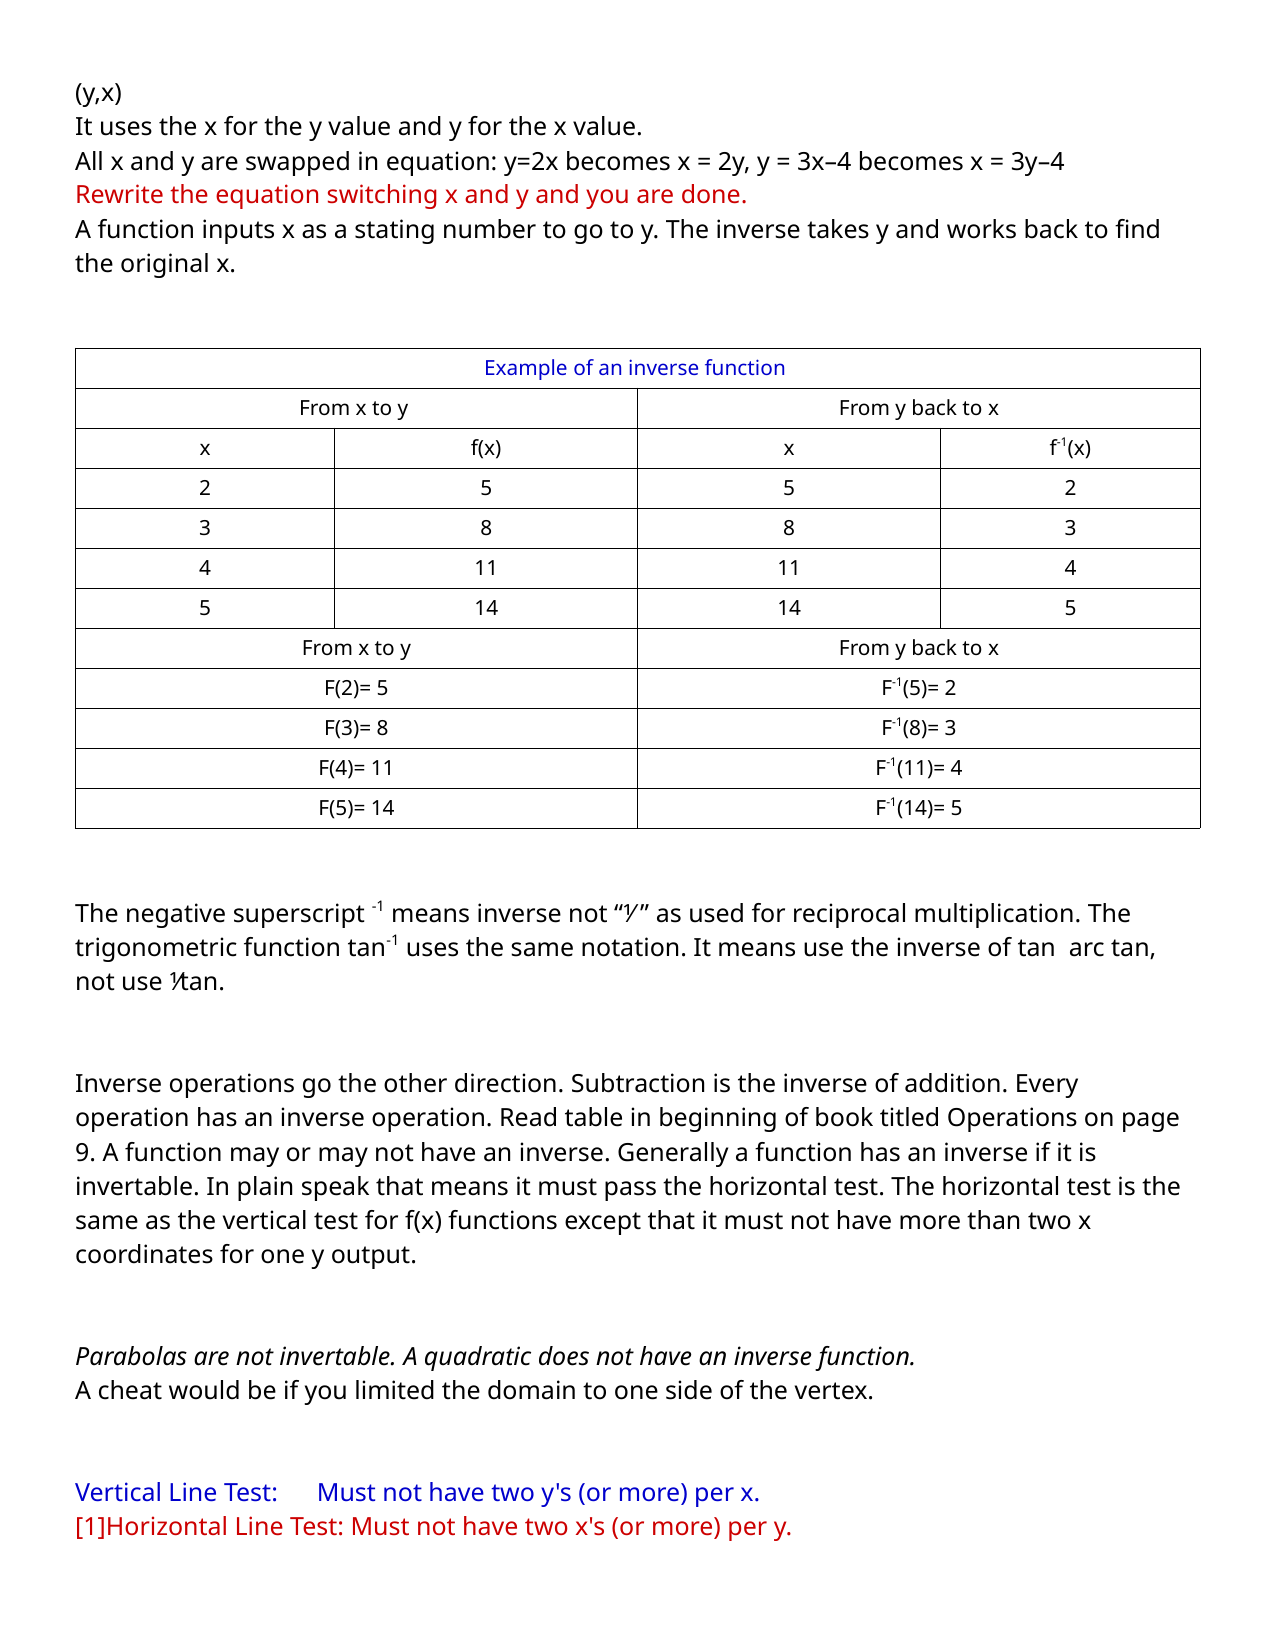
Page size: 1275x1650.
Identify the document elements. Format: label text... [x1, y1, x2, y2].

table_cell f(x) [335, 429, 637, 467]
table_cell From x to y [76, 389, 637, 427]
text Parabolas are not invertable. A quadratic does not have an inverse function. [75, 1338, 1200, 1373]
table_cell x [638, 429, 940, 467]
table_cell 4 [941, 549, 1200, 587]
table_cell 5 [638, 469, 940, 507]
table_cell 5 [76, 589, 334, 627]
table_cell From y back to x [638, 629, 1200, 667]
table_cell F(4)= 11 [76, 749, 637, 787]
table_cell f-1(x) [941, 429, 1200, 467]
table_cell F(2)= 5 [76, 669, 637, 707]
table_cell 11 [335, 549, 637, 587]
table_cell F-1(11)= 4 [638, 749, 1200, 787]
table_cell 14 [335, 589, 637, 627]
table_cell 2 [76, 469, 334, 507]
text It uses the x for the y value and y for the x value. [75, 109, 1200, 143]
table_cell F(5)= 14 [76, 789, 637, 827]
table_cell F-1(5)= 2 [638, 669, 1200, 707]
table_cell F(3)= 8 [76, 709, 637, 747]
table_cell 4 [76, 549, 334, 587]
text Rewrite the equation switching x and y and you are done. [75, 177, 1200, 211]
text Vertical Line Test: Must not have two y's (or more) per x. [75, 1475, 1200, 1509]
table_cell From y back to x [638, 389, 1200, 427]
table_cell 3 [941, 509, 1200, 547]
table_cell 11 [638, 549, 940, 587]
table_cell 5 [335, 469, 637, 507]
table_cell F-1(8)= 3 [638, 709, 1200, 747]
text [1]Horizontal Line Test: Must not have two x's (or more) per y. [75, 1509, 1200, 1543]
text A function inputs x as a stating number to go to y. The inverse takes y and works back to find the original x. [75, 211, 1200, 279]
text The negative superscript -1 means inverse not “⅟ ” as used for reciprocal multiplication. The trigonometric function tan-1 uses the same notation. It means use the inverse of tan arc tan, not use ⅟tan. [75, 896, 1200, 998]
text (y,x) [75, 75, 1200, 109]
text A cheat would be if you limited the domain to one side of the vertex. [75, 1373, 1200, 1407]
table_cell 5 [941, 589, 1200, 627]
table_cell 2 [941, 469, 1200, 507]
table_cell 8 [638, 509, 940, 547]
text All x and y are swapped in equation: y=2x becomes x = 2y, y = 3x–4 becomes x = 3y–4 [75, 143, 1200, 177]
table_cell F-1(14)= 5 [638, 789, 1200, 827]
table_cell x [76, 429, 334, 467]
table_cell From x to y [76, 629, 637, 667]
text Inverse operations go the other direction. Subtraction is the inverse of addition. Every operation has an inverse operation. Read table in beginning of book titled Operations on page 9. A function may or may not have an inverse. Generally a function has an inverse if it is invertable. In plain speak that means it must pass the horizontal test. The horizontal test is the same as the vertical test for f(x) functions except that it must not have more than two x coordinates for one y output. [75, 1066, 1200, 1270]
table_cell 8 [335, 509, 637, 547]
table_cell 3 [76, 509, 334, 547]
table_cell 14 [638, 589, 940, 627]
table_header Example of an inverse function [76, 349, 1200, 387]
